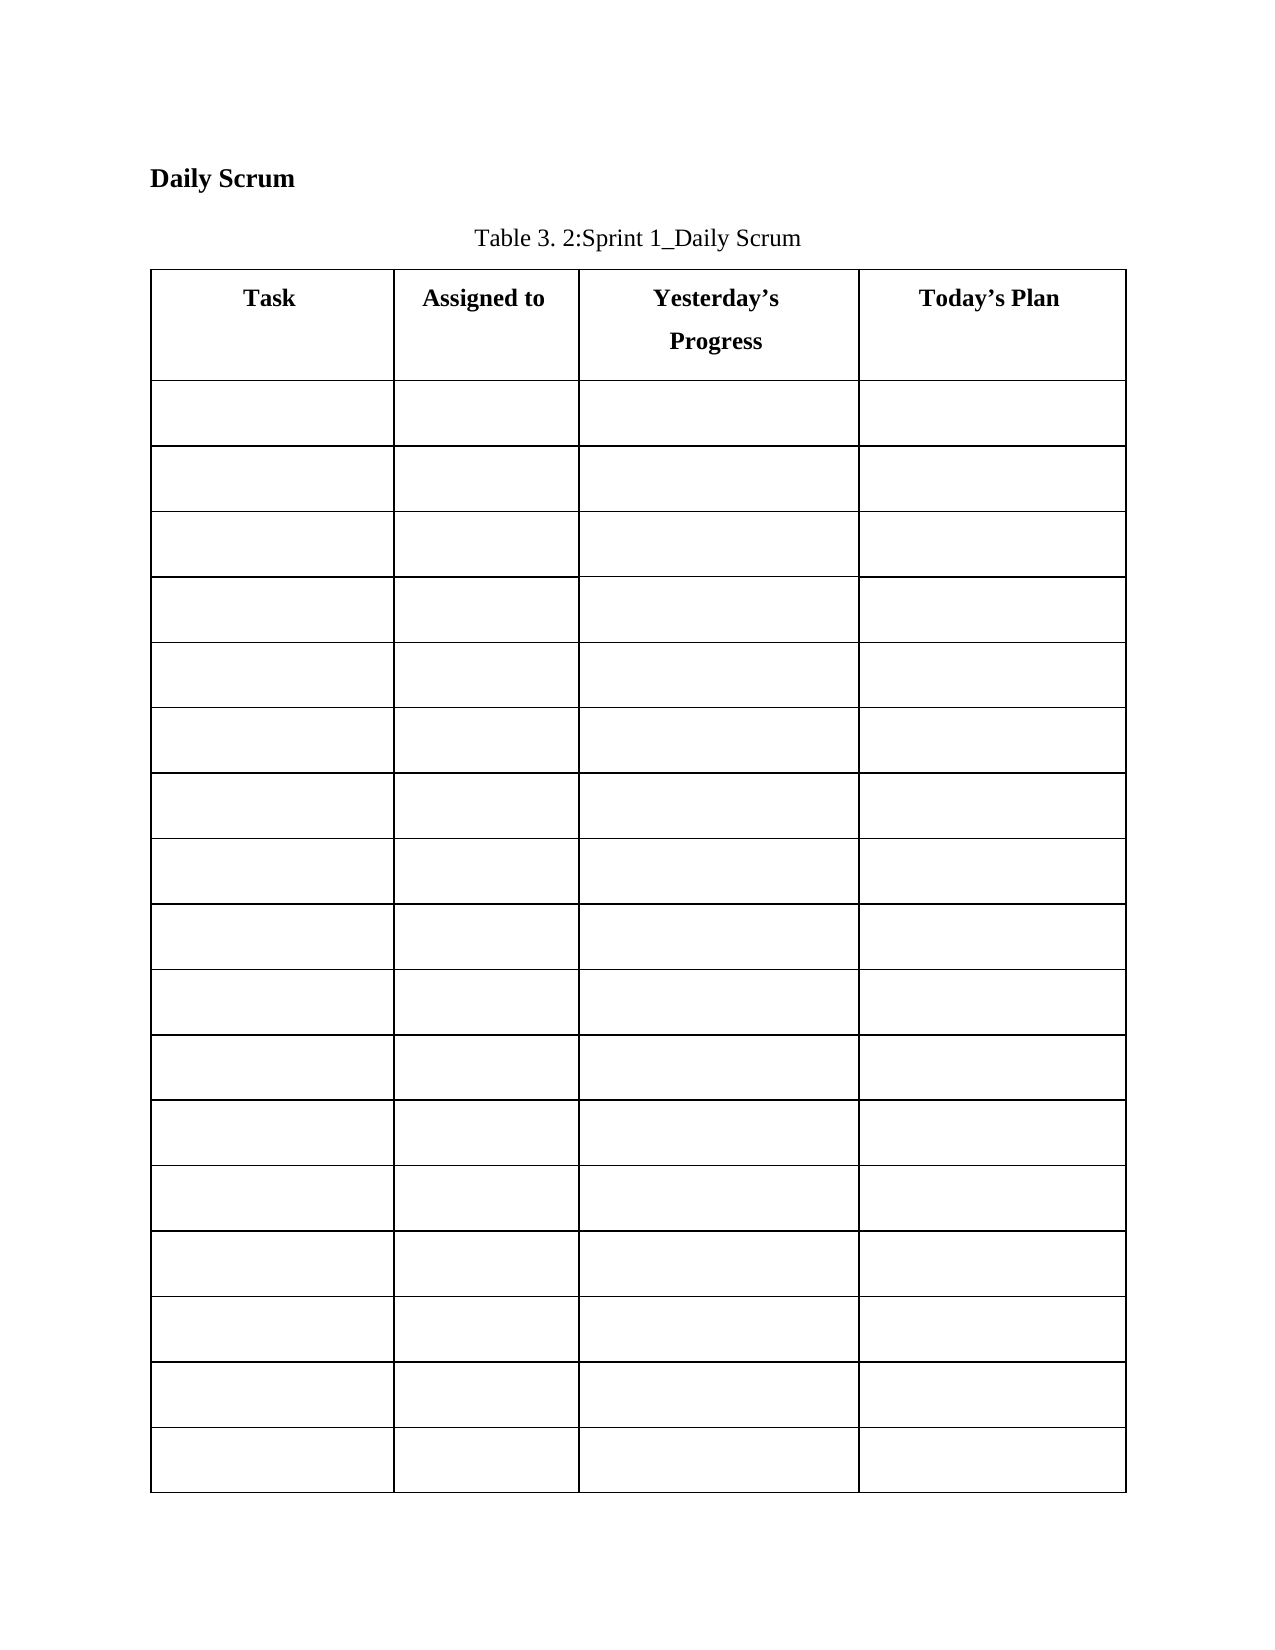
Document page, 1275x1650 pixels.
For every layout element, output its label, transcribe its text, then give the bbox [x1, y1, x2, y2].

table_cell [395, 1101, 578, 1165]
table_header Task [152, 270, 393, 380]
table_cell [152, 578, 393, 641]
list Daily Scrum [150, 162, 1125, 194]
table_cell [860, 1232, 1125, 1296]
table_cell [395, 381, 578, 445]
text Table 3. 2:Sprint 1_Daily Scrum [150, 223, 1125, 252]
table_cell [860, 1428, 1125, 1492]
table_cell [860, 381, 1125, 445]
table_cell [395, 643, 578, 707]
table_cell [580, 512, 858, 576]
table_cell [860, 1363, 1125, 1426]
table_cell [152, 447, 393, 511]
table_cell [580, 643, 858, 707]
table_cell [395, 1428, 578, 1492]
table_cell [580, 577, 858, 641]
table_cell [152, 512, 393, 576]
table_cell [152, 774, 393, 838]
table_cell [395, 774, 578, 838]
table_cell [152, 381, 393, 445]
table_cell [860, 578, 1125, 641]
table_cell [580, 381, 858, 445]
table_cell [395, 905, 578, 968]
table_cell [152, 839, 393, 903]
table_cell [152, 1166, 393, 1230]
table_cell [860, 447, 1125, 511]
table_cell [580, 970, 858, 1034]
table_header Assigned to [395, 270, 578, 380]
table_cell [580, 1297, 858, 1361]
table_cell [580, 708, 858, 772]
table_cell [152, 1428, 393, 1492]
table_cell [152, 708, 393, 772]
table_cell [580, 839, 858, 903]
table_cell [580, 774, 858, 838]
table_cell [152, 970, 393, 1034]
table_cell [395, 1363, 578, 1426]
table_cell [395, 512, 578, 576]
table_header Today’s Plan [860, 270, 1125, 380]
table_cell [860, 905, 1125, 968]
table_cell [860, 774, 1125, 838]
table_cell [580, 1232, 858, 1296]
table_cell [395, 1232, 578, 1296]
table_cell [860, 1297, 1125, 1361]
table_header Yesterday’s Progress [580, 270, 858, 380]
table_cell [860, 512, 1125, 576]
table_cell [860, 1166, 1125, 1230]
table_cell [395, 970, 578, 1034]
table_cell [580, 447, 858, 511]
table_cell [860, 1101, 1125, 1165]
table_cell [395, 839, 578, 903]
table_cell [580, 1166, 858, 1230]
table_cell [580, 1363, 858, 1426]
table_cell [860, 1036, 1125, 1099]
table_cell [395, 1166, 578, 1230]
table_cell [860, 970, 1125, 1034]
table_cell [395, 708, 578, 772]
table_cell [580, 1036, 858, 1099]
table_cell [152, 1101, 393, 1165]
table_cell [580, 1428, 858, 1492]
table_cell [152, 1297, 393, 1361]
table_cell [152, 1036, 393, 1099]
table_cell [860, 708, 1125, 772]
table_cell [580, 905, 858, 968]
table_cell [152, 643, 393, 707]
table_cell [152, 1363, 393, 1426]
table_cell [395, 578, 578, 641]
table_cell [152, 1232, 393, 1296]
table_cell [395, 447, 578, 511]
table_cell [395, 1036, 578, 1099]
table_cell [395, 1297, 578, 1361]
table_cell [860, 839, 1125, 903]
table_cell [580, 1101, 858, 1165]
table_cell [860, 643, 1125, 707]
table_cell [152, 905, 393, 968]
